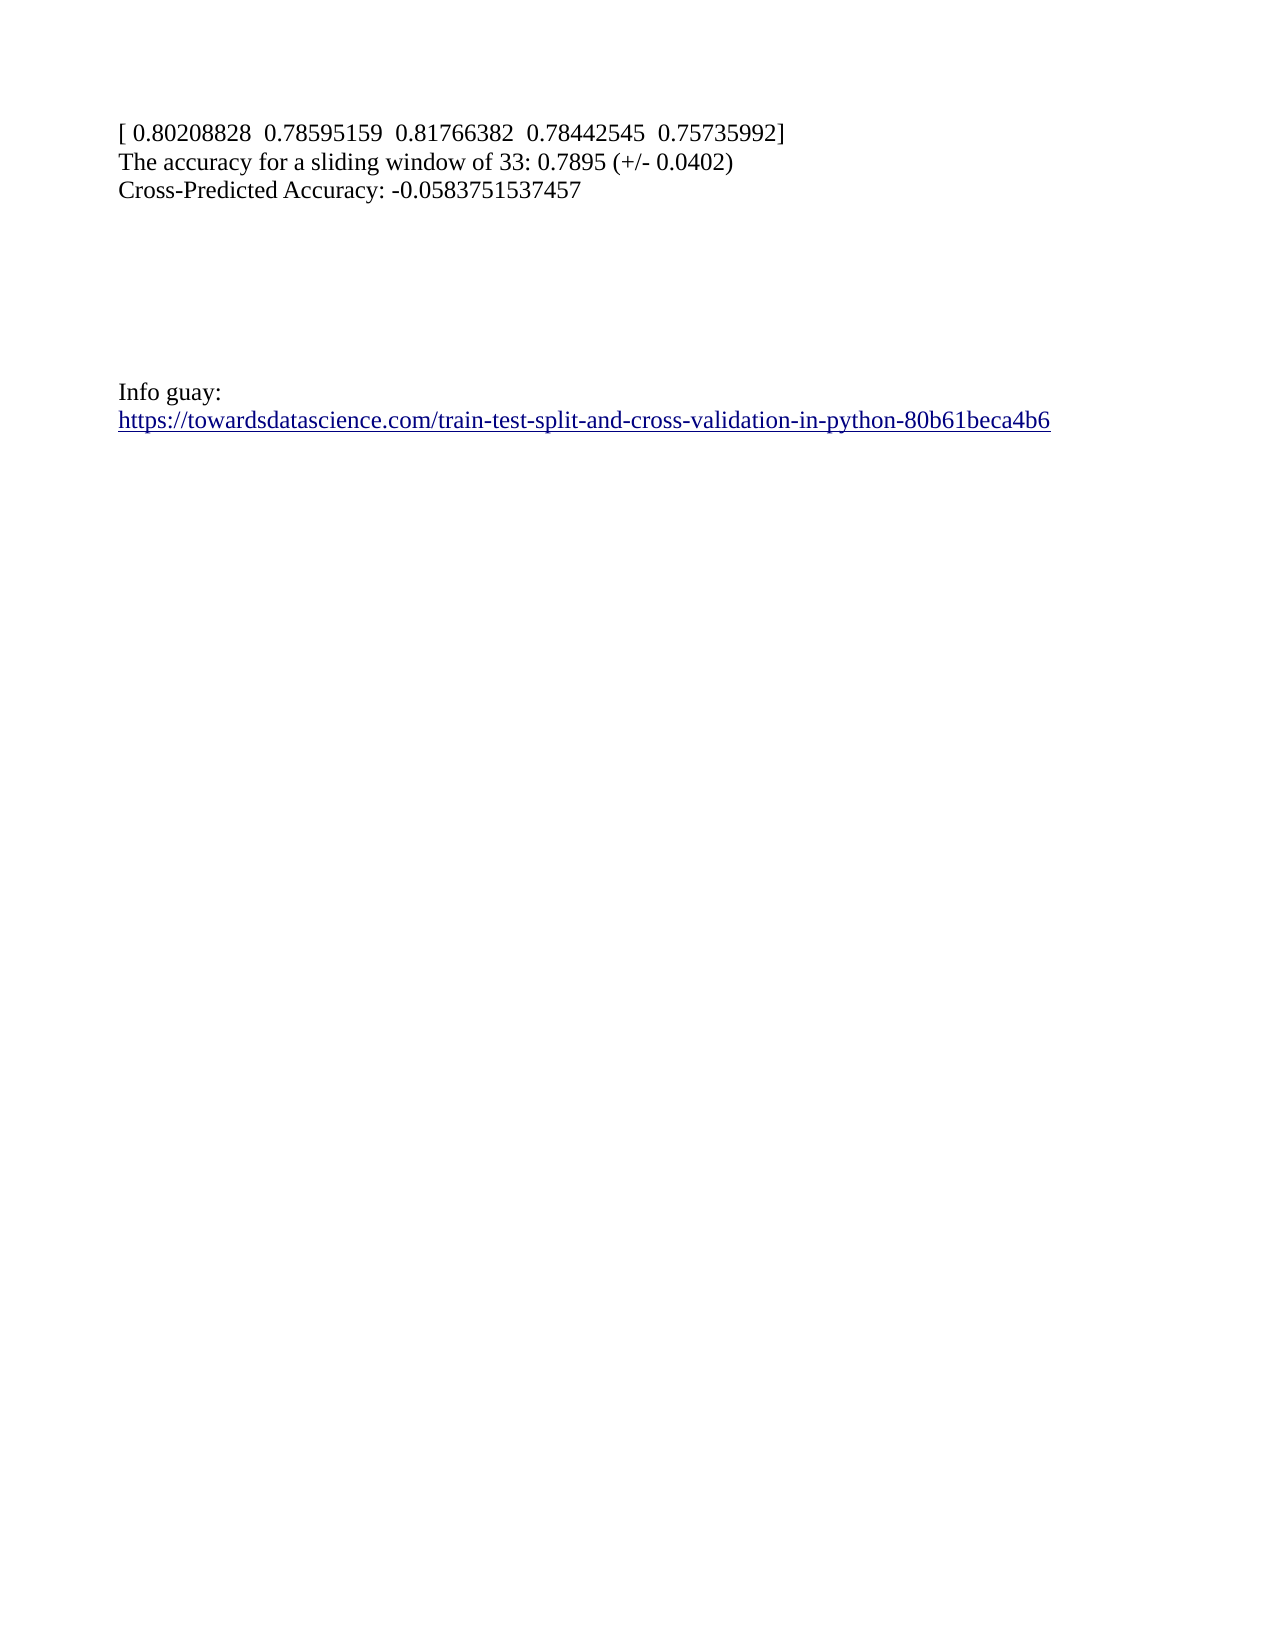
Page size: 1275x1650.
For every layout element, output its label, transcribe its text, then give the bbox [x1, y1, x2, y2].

text https://towardsdatascience.com/train-test-split-and-cross-validation-in-python-80b61beca4b6 [118, 406, 1157, 434]
text Cross-Predicted Accuracy: -0.0583751537457 [118, 176, 1157, 204]
text The accuracy for a sliding window of 33: 0.7895 (+/- 0.0402) [118, 147, 1157, 176]
text Info guay: [118, 377, 1157, 406]
text [ 0.80208828 0.78595159 0.81766382 0.78442545 0.75735992] [118, 118, 1157, 147]
